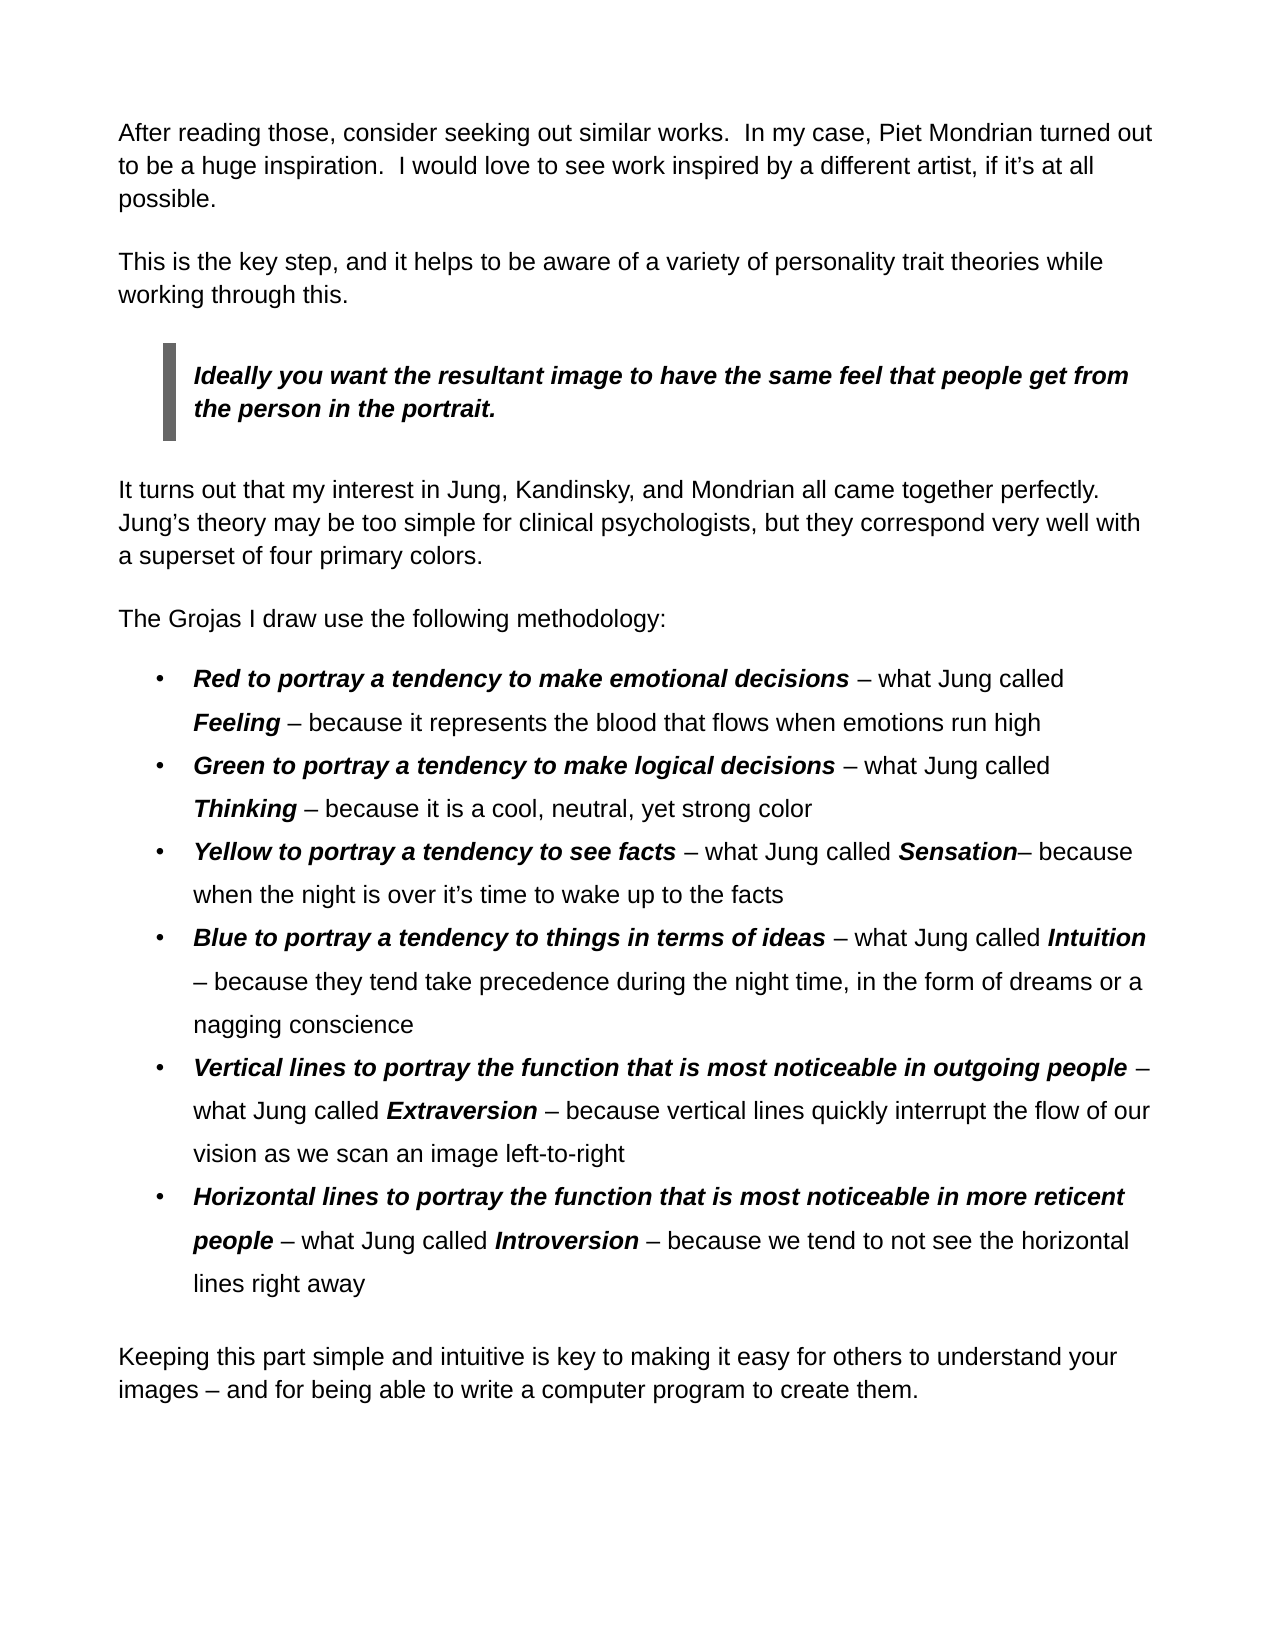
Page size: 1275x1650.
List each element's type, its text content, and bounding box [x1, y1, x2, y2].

list Red to portray a tendency to make emotional decisions – what Jung called Feeling – because it represents the blood that flows when emotions run high [156, 664, 1157, 736]
text After reading those, consider seeking out similar works. In my case, Piet Mondrian turned out to be a huge inspiration. I would love to see work inspired by a different artist, if it’s at all possible. [118, 118, 1157, 213]
text Ideally you want the resultant image to have the same feel that people get from the person in the portrait. [176, 343, 1157, 441]
list Horizontal lines to portray the function that is most noticeable in more reticent people – what Jung called Introversion – because we tend to not see the horizontal lines right away [156, 1182, 1157, 1297]
text Keeping this part simple and intuitive is key to making it easy for others to understand your images – and for being able to write a computer program to create them. [118, 1342, 1157, 1404]
list Yellow to portray a tendency to see facts – what Jung called Sensation– because when the night is over it’s time to wake up to the facts [156, 837, 1157, 909]
text It turns out that my interest in Jung, Kandinsky, and Mondrian all came together perfectly. Jung’s theory may be too simple for clinical psychologists, but they correspond very well with a superset of four primary colors. [118, 475, 1157, 570]
list Green to portray a tendency to make logical decisions – what Jung called Thinking – because it is a cool, neutral, yet strong color [156, 751, 1157, 823]
text This is the key step, and it helps to be aware of a variety of personality trait theories while working through this. [118, 247, 1157, 309]
text The Grojas I draw use the following methodology: [118, 604, 1157, 633]
list Vertical lines to portray the function that is most noticeable in outgoing people – what Jung called Extraversion – because vertical lines quickly interrupt the flow of our vision as we scan an image left-to-right [156, 1053, 1157, 1168]
list Blue to portray a tendency to things in terms of ideas – what Jung called Intuition – because they tend take precedence during the night time, in the form of dreams or a nagging conscience [156, 923, 1157, 1038]
